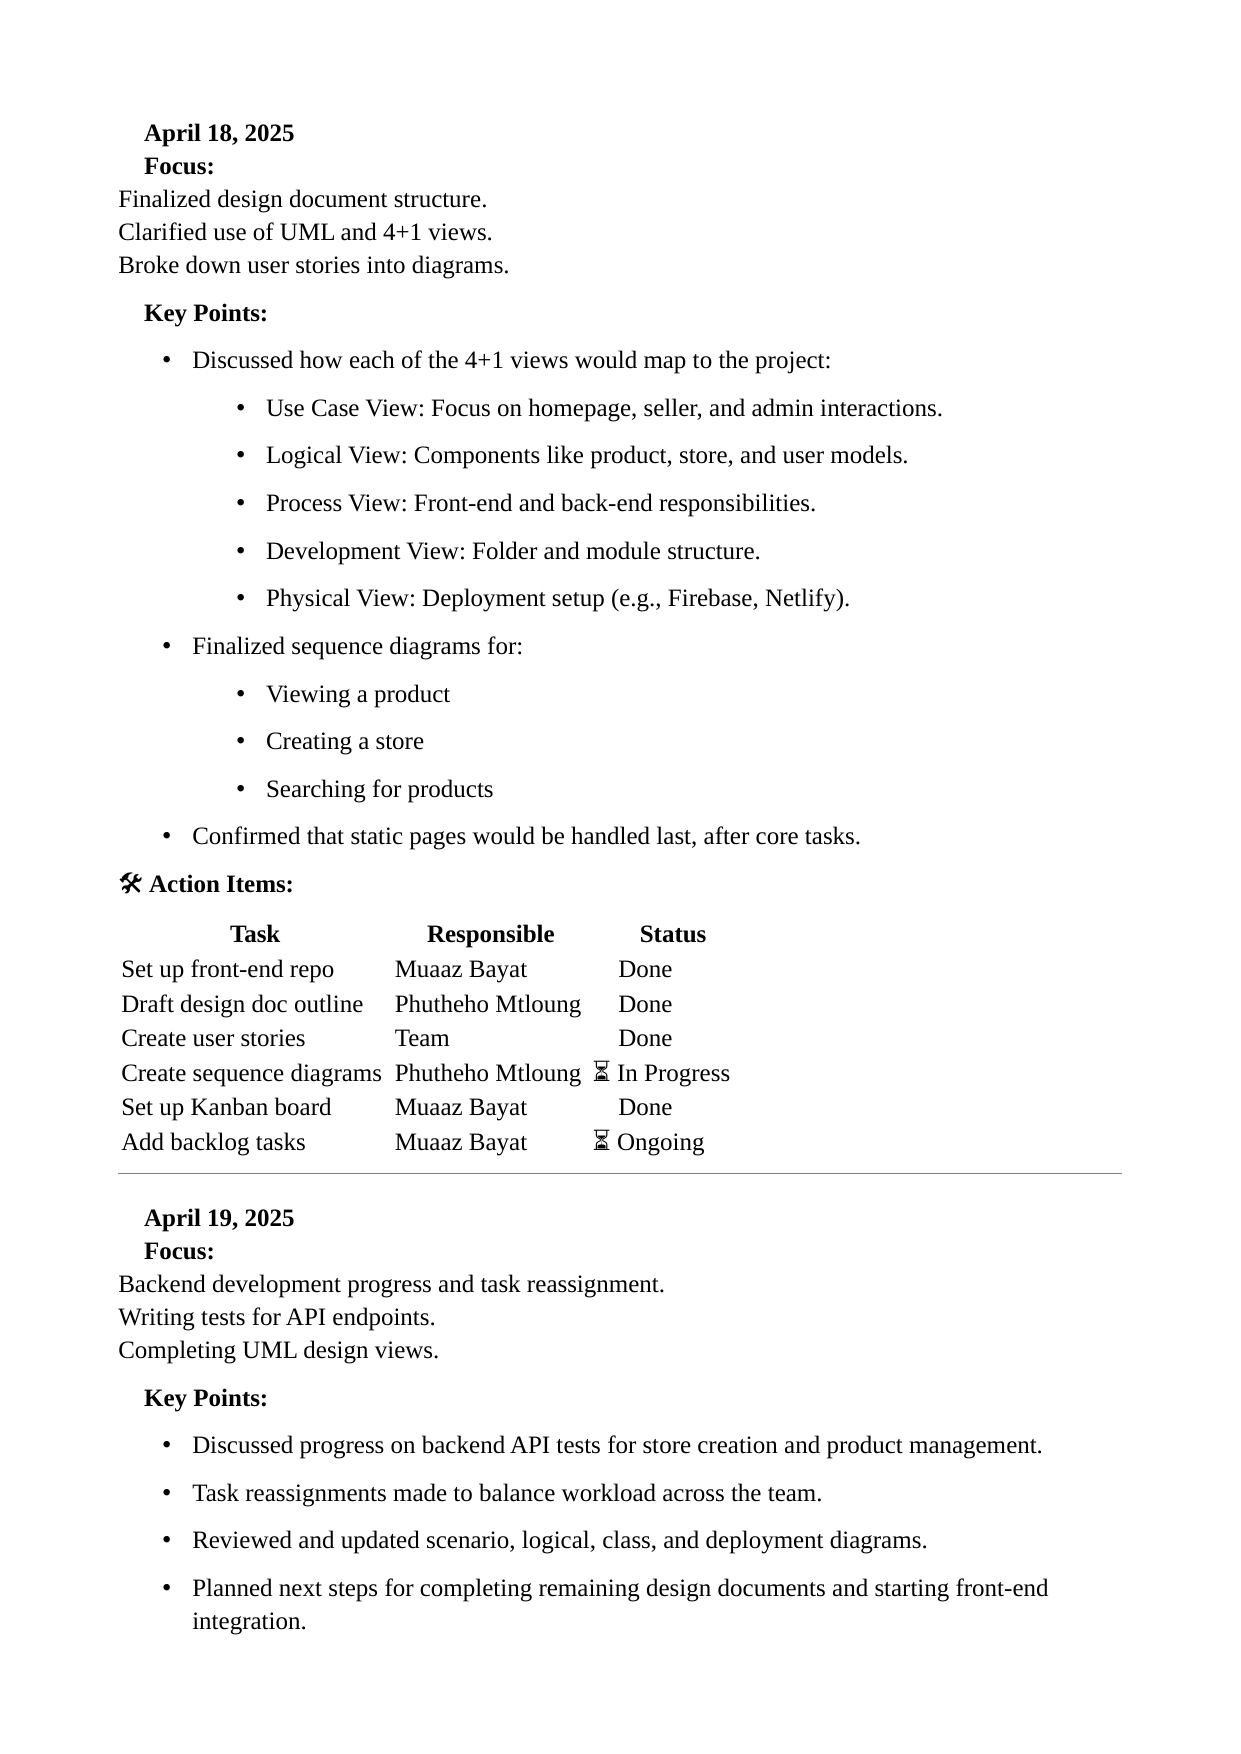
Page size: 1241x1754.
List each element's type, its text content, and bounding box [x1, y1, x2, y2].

list Viewing a product [236, 679, 1122, 707]
list Development View: Folder and module structure. [236, 536, 1122, 564]
list Logical View: Components like product, store, and user models. [236, 441, 1122, 469]
table_cell Muaaz Bayat [392, 1124, 589, 1159]
table_header Responsible [392, 917, 589, 951]
table_cell Create sequence diagrams [118, 1055, 392, 1089]
list Use Case View: Focus on homepage, seller, and admin interactions. [236, 393, 1122, 422]
list Planned next steps for completing remaining design documents and starting front-end integration. [162, 1573, 1122, 1635]
list Finalized sequence diagrams for: [162, 631, 1122, 660]
table_cell ✅ Done [590, 1090, 756, 1124]
list Confirmed that static pages would be handled last, after core tasks. [162, 821, 1122, 850]
table_cell Muaaz Bayat [392, 1090, 589, 1124]
table_cell ✅ Done [590, 1020, 756, 1055]
table_cell Draft design doc outline [118, 986, 392, 1020]
list Discussed how each of the 4+1 views would map to the project: [162, 345, 1122, 374]
table_cell ⏳ In Progress [590, 1055, 756, 1089]
list Creating a store [236, 726, 1122, 755]
table_cell ✅ Done [590, 951, 756, 986]
list Process View: Front-end and back-end responsibilities. [236, 488, 1122, 517]
text 🧾 Key Points: [118, 1383, 1122, 1411]
table_cell Muaaz Bayat [392, 951, 589, 986]
table_header Task [118, 917, 392, 951]
text 🔹 April 19, 2025 ✅ Focus: Backend development progress and task reassignment. Writing tests for API endpoints. Completing UML design views. [118, 1203, 1122, 1364]
text 🛠️ Action Items: [118, 869, 1122, 898]
table_cell Phutheho Mtloung [392, 1055, 589, 1089]
list Searching for products [236, 774, 1122, 803]
text 🧾 Key Points: [118, 298, 1122, 327]
table_header Status [590, 917, 756, 951]
table_cell Team [392, 1020, 589, 1055]
table_cell Set up front-end repo [118, 951, 392, 986]
table_cell Add backlog tasks [118, 1124, 392, 1159]
list Physical View: Deployment setup (e.g., Firebase, Netlify). [236, 583, 1122, 612]
table_cell ⏳ Ongoing [590, 1124, 756, 1159]
table_cell ✅ Done [590, 986, 756, 1020]
list Reviewed and updated scenario, logical, class, and deployment diagrams. [162, 1526, 1122, 1554]
text 🔹 April 18, 2025 ✅ Focus: Finalized design document structure. Clarified use of UML and 4+1 views. Broke down user stories into diagrams. [118, 118, 1122, 279]
list Task reassignments made to balance workload across the team. [162, 1478, 1122, 1507]
table_cell Create user stories [118, 1020, 392, 1055]
table_cell Phutheho Mtloung [392, 986, 589, 1020]
list Discussed progress on backend API tests for store creation and product management. [162, 1430, 1122, 1459]
table_cell Set up Kanban board [118, 1090, 392, 1124]
